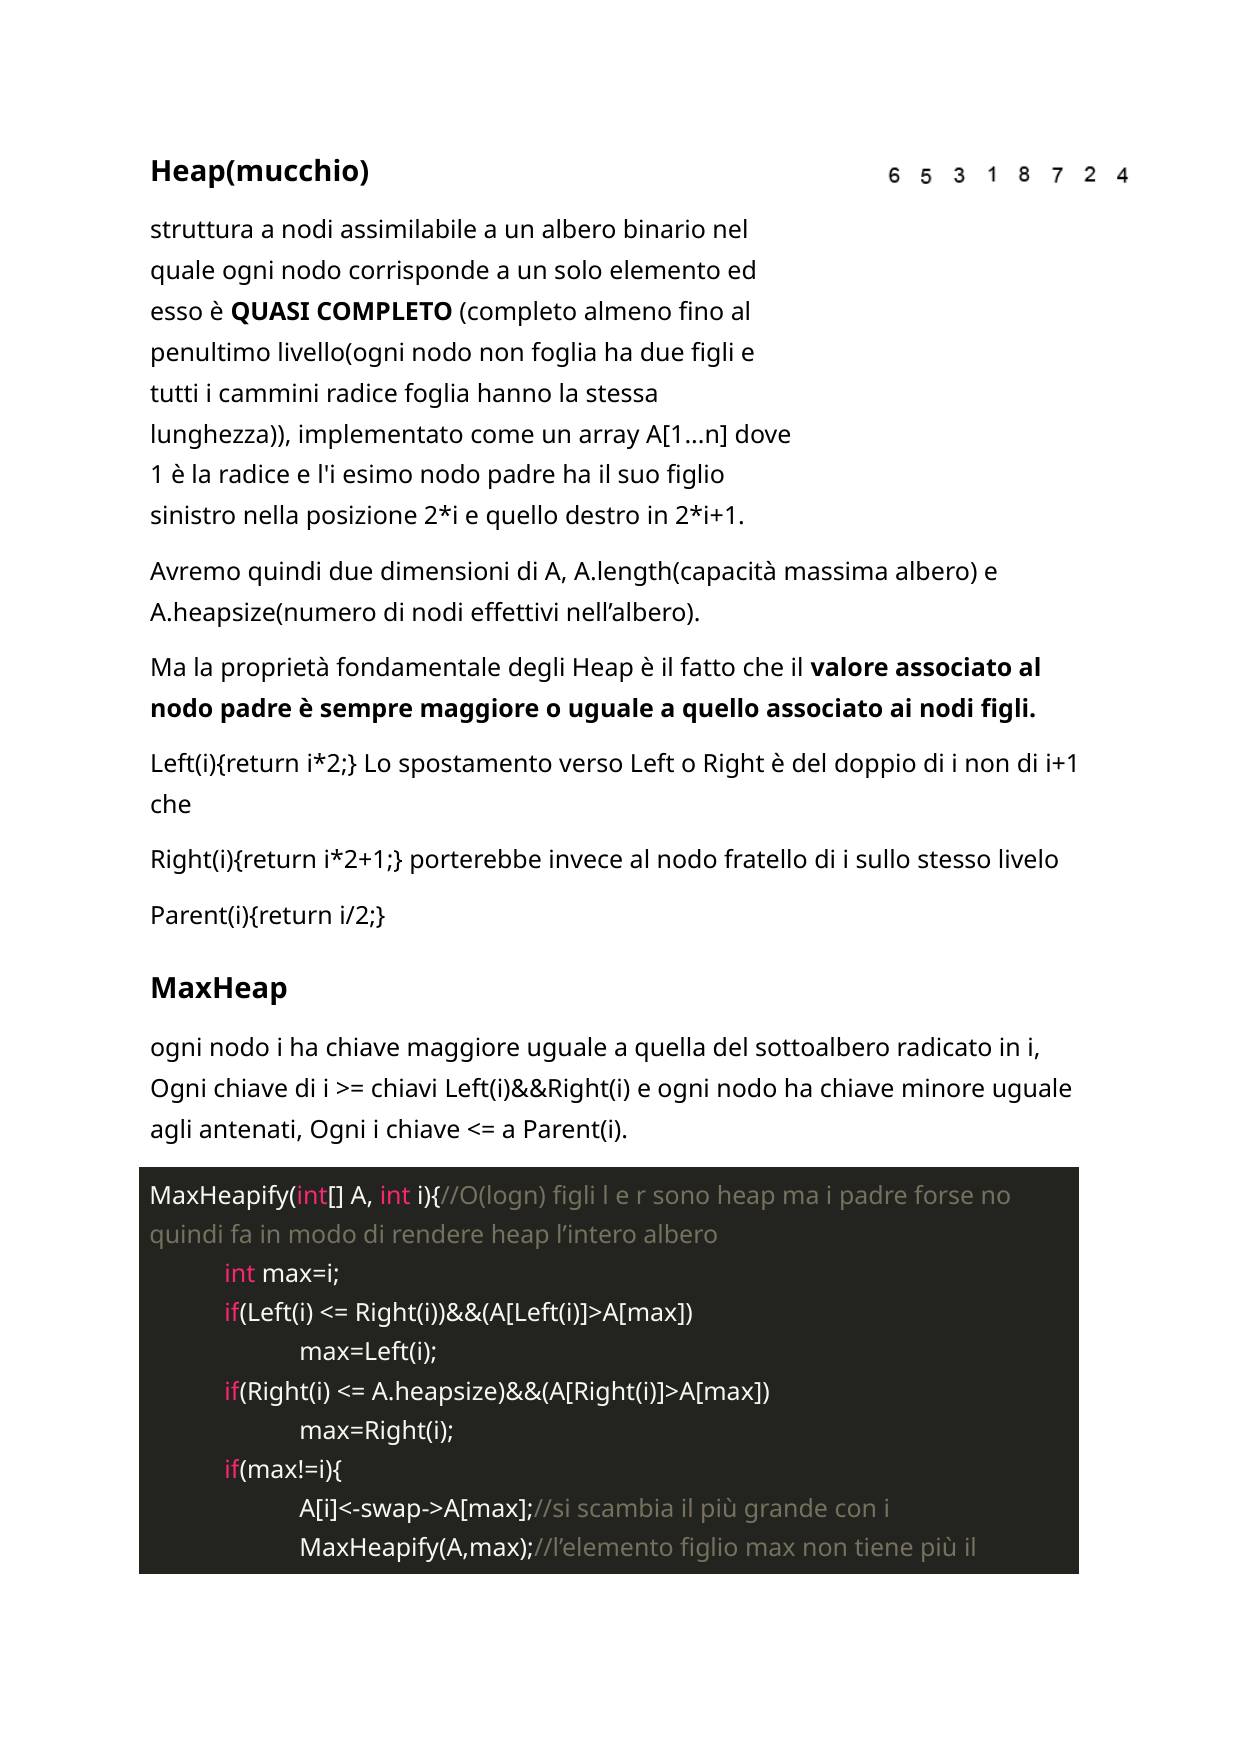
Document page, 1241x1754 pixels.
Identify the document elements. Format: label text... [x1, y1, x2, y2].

subtitle MaxHeap [150, 968, 1090, 1007]
text Right(i){return i*2+1;} porterebbe invece al nodo fratello di i sullo stesso livelo [150, 842, 1090, 876]
subtitle Heap(mucchio) [150, 150, 804, 190]
text ogni nodo i ha chiave maggiore uguale a quella del sottoalbero radicato in i, Ogni chiave di i >= chiavi Left(i)&&Right(i) e ogni nodo ha chiave minore uguale agli antenati, Ogni i chiave <= a Parent(i). [150, 1030, 1090, 1146]
table_header MaxHeapify(int[] A, int i){//O(logn) figli l e r sono heap ma i padre forse no quindi fa in modo di rendere heap l’intero albero int max=i; if(Left(i) <= Right(i))&&(A[Left(i)]>A[max]) max=Left(i); if(Right(i) <= A.heapsize)&&(A[Right(i)]>A[max]) max=Right(i); if(max!=i){ A[i]<-swap->A[max];//si scambia il più grande con i MaxHeapify(A,max);//l’elemento figlio max non tiene più il [139, 1167, 1079, 1574]
text Ma la proprietà fondamentale degli Heap è il fatto che il valore associato al nodo padre è sempre maggiore o uguale a quello associato ai nodi figli. [150, 650, 1090, 724]
picture [804, 150, 1210, 475]
text Parent(i){return i/2;} [150, 898, 1090, 932]
text Avremo quindi due dimensioni di A, A.length(capacità massima albero) e A.heapsize(numero di nodi effettivi nell’albero). [150, 553, 1090, 628]
text struttura a nodi assimilabile a un albero binario nel quale ogni nodo corrisponde a un solo elemento ed esso è QUASI COMPLETO (completo almeno fino al penultimo livello(ogni nodo non foglia ha due figli e tutti i cammini radice foglia hanno la stessa lunghezza)), implementato come un array A[1...n] dove 1 è la radice e l'i esimo nodo padre ha il suo figlio sinistro nella posizione 2*i e quello destro in 2*i+1. [150, 212, 1090, 532]
text Left(i){return i*2;} Lo spostamento verso Left o Right è del doppio di i non di i+1 che [150, 746, 1090, 821]
